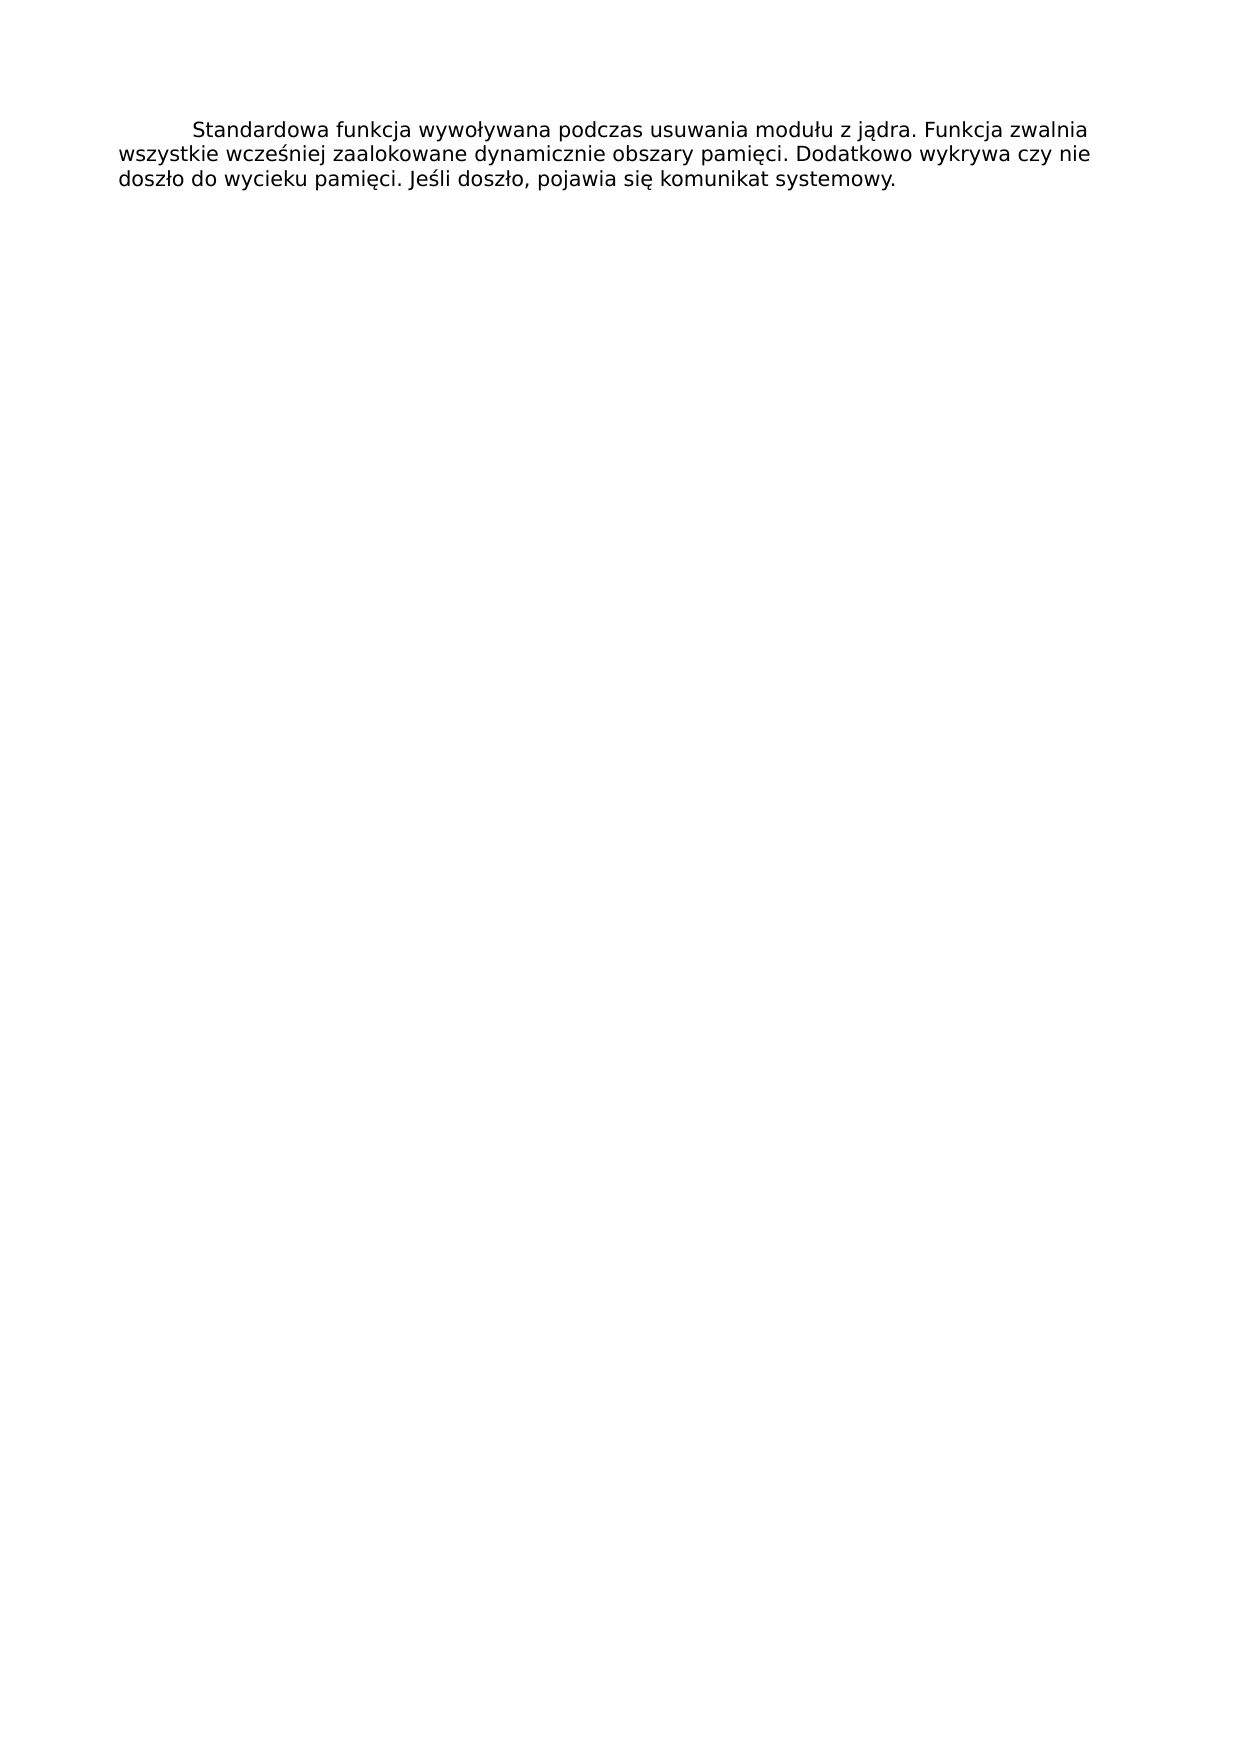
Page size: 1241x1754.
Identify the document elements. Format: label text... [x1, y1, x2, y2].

text Standardowa funkcja wywoływana podczas usuwania modułu z jądra. Funkcja zwalnia wszystkie wcześniej zaalokowane dynamicznie obszary pamięci. Dodatkowo wykrywa czy nie doszło do wycieku pamięci. Jeśli doszło, pojawia się komunikat systemowy. [118, 118, 1122, 191]
